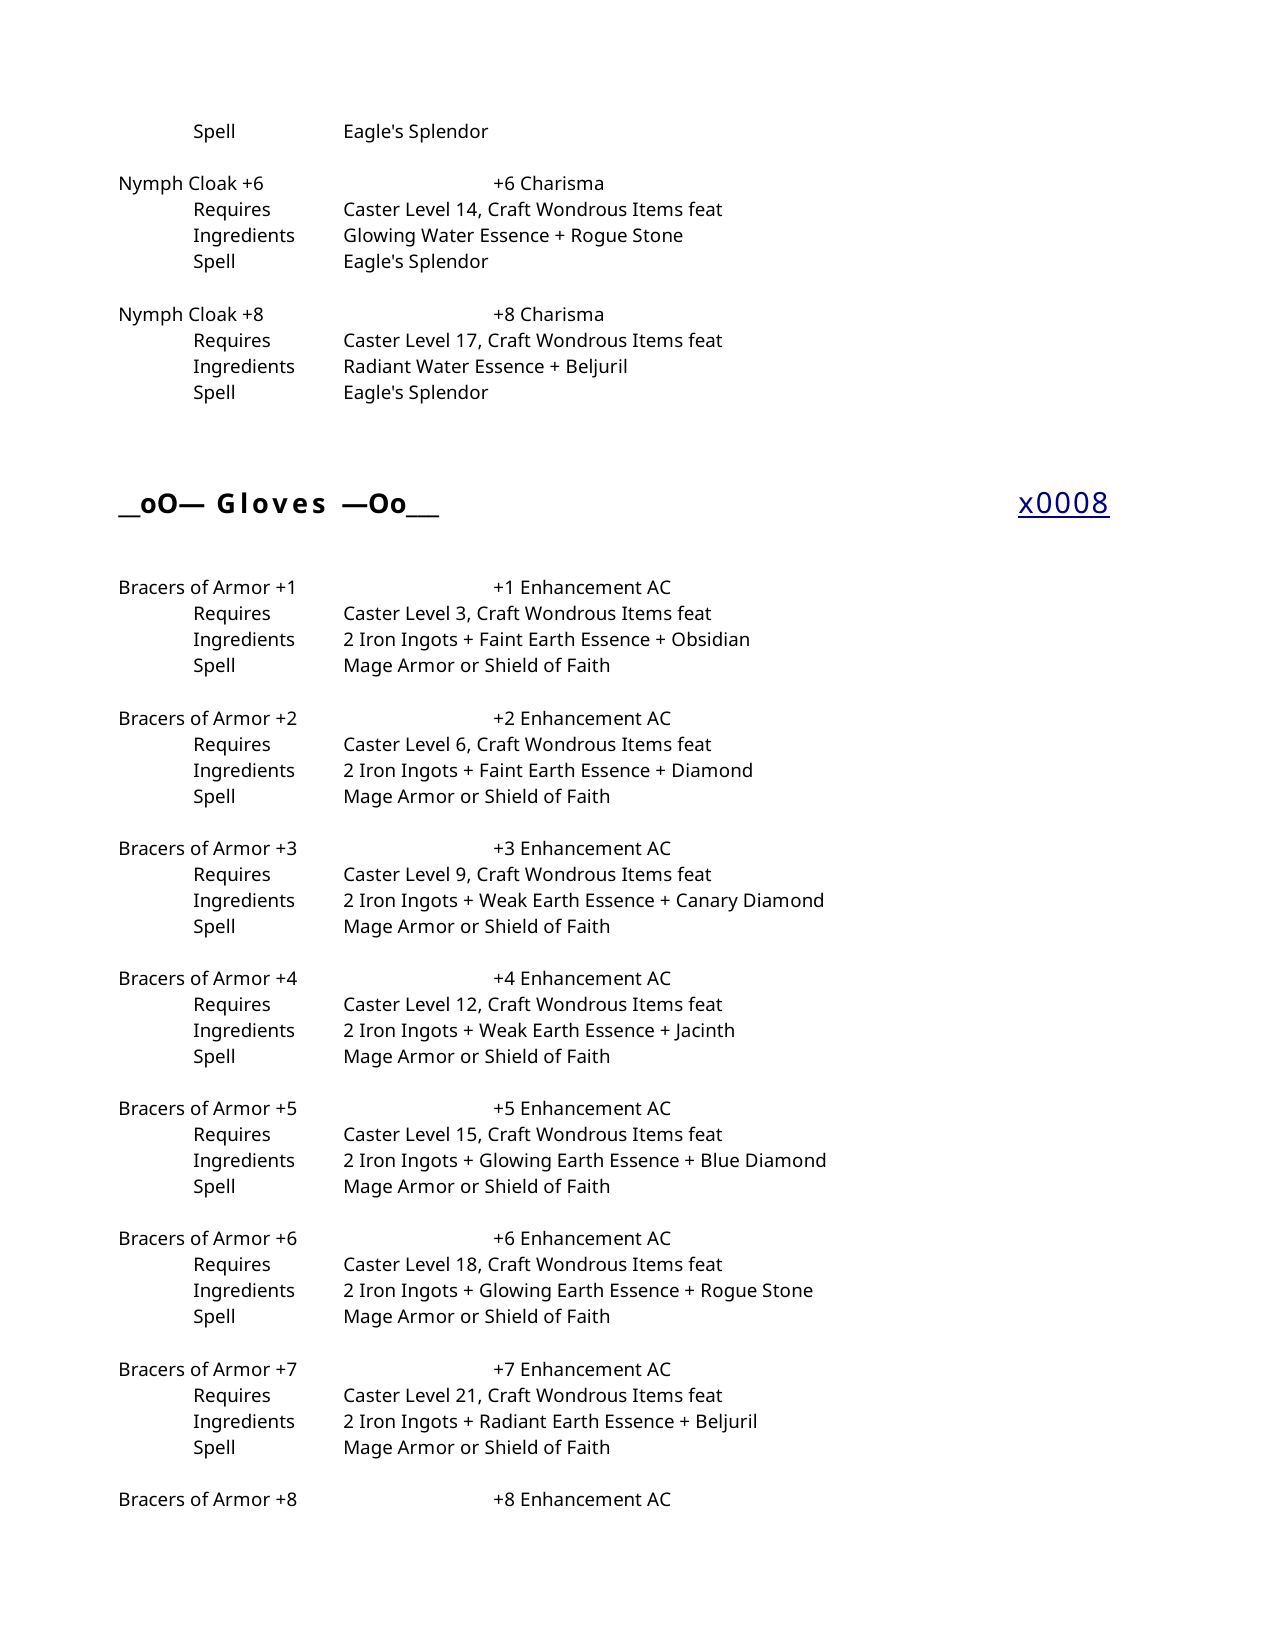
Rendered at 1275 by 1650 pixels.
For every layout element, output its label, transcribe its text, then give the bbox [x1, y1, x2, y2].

text Ingredients 2 Iron Ingots + Weak Earth Essence + Canary Diamond [118, 887, 1157, 913]
text Ingredients 2 Iron Ingots + Faint Earth Essence + Diamond [118, 757, 1157, 783]
text Bracers of Armor +3 +3 Enhancement AC [118, 835, 1157, 861]
text Bracers of Armor +4 +4 Enhancement AC [118, 965, 1157, 991]
text Nymph Cloak +8 +8 Charisma [118, 300, 1157, 326]
text Spell Eagle's Splendor [118, 118, 1157, 144]
text Ingredients 2 Iron Ingots + Weak Earth Essence + Jacinth [118, 1017, 1157, 1043]
text __oO— Gloves —Oo___ x0008 [118, 483, 1157, 522]
text Requires Caster Level 15, Craft Wondrous Items feat [118, 1121, 1157, 1147]
text Bracers of Armor +5 +5 Enhancement AC [118, 1095, 1157, 1121]
text Requires Caster Level 12, Craft Wondrous Items feat [118, 991, 1157, 1017]
text Requires Caster Level 9, Craft Wondrous Items feat [118, 861, 1157, 887]
text Ingredients Radiant Water Essence + Beljuril [118, 352, 1157, 378]
text Ingredients Glowing Water Essence + Rogue Stone [118, 222, 1157, 248]
text Bracers of Armor +2 +2 Enhancement AC [118, 704, 1157, 731]
text Requires Caster Level 14, Craft Wondrous Items feat [118, 196, 1157, 222]
text Bracers of Armor +1 +1 Enhancement AC [118, 574, 1157, 600]
text Spell Mage Armor or Shield of Faith [118, 1043, 1157, 1069]
text Requires Caster Level 18, Craft Wondrous Items feat [118, 1251, 1157, 1277]
text Spell Mage Armor or Shield of Faith [118, 1173, 1157, 1199]
text Requires Caster Level 3, Craft Wondrous Items feat [118, 600, 1157, 626]
text Spell Mage Armor or Shield of Faith [118, 783, 1157, 809]
text Requires Caster Level 6, Craft Wondrous Items feat [118, 731, 1157, 757]
text Spell Mage Armor or Shield of Faith [118, 1303, 1157, 1329]
text Requires Caster Level 17, Craft Wondrous Items feat [118, 326, 1157, 352]
text Bracers of Armor +6 +6 Enhancement AC [118, 1225, 1157, 1251]
text Bracers of Armor +8 +8 Enhancement AC [118, 1486, 1157, 1512]
text Spell Eagle's Splendor [118, 248, 1157, 274]
text Spell Mage Armor or Shield of Faith [118, 913, 1157, 939]
text Ingredients 2 Iron Ingots + Glowing Earth Essence + Blue Diamond [118, 1147, 1157, 1173]
text Requires Caster Level 21, Craft Wondrous Items feat [118, 1382, 1157, 1408]
text Ingredients 2 Iron Ingots + Glowing Earth Essence + Rogue Stone [118, 1277, 1157, 1303]
text Spell Mage Armor or Shield of Faith [118, 652, 1157, 678]
text Ingredients 2 Iron Ingots + Faint Earth Essence + Obsidian [118, 626, 1157, 652]
text Nymph Cloak +6 +6 Charisma [118, 170, 1157, 196]
text Spell Mage Armor or Shield of Faith [118, 1434, 1157, 1460]
text Ingredients 2 Iron Ingots + Radiant Earth Essence + Beljuril [118, 1408, 1157, 1434]
text Bracers of Armor +7 +7 Enhancement AC [118, 1356, 1157, 1382]
text Spell Eagle's Splendor [118, 378, 1157, 404]
